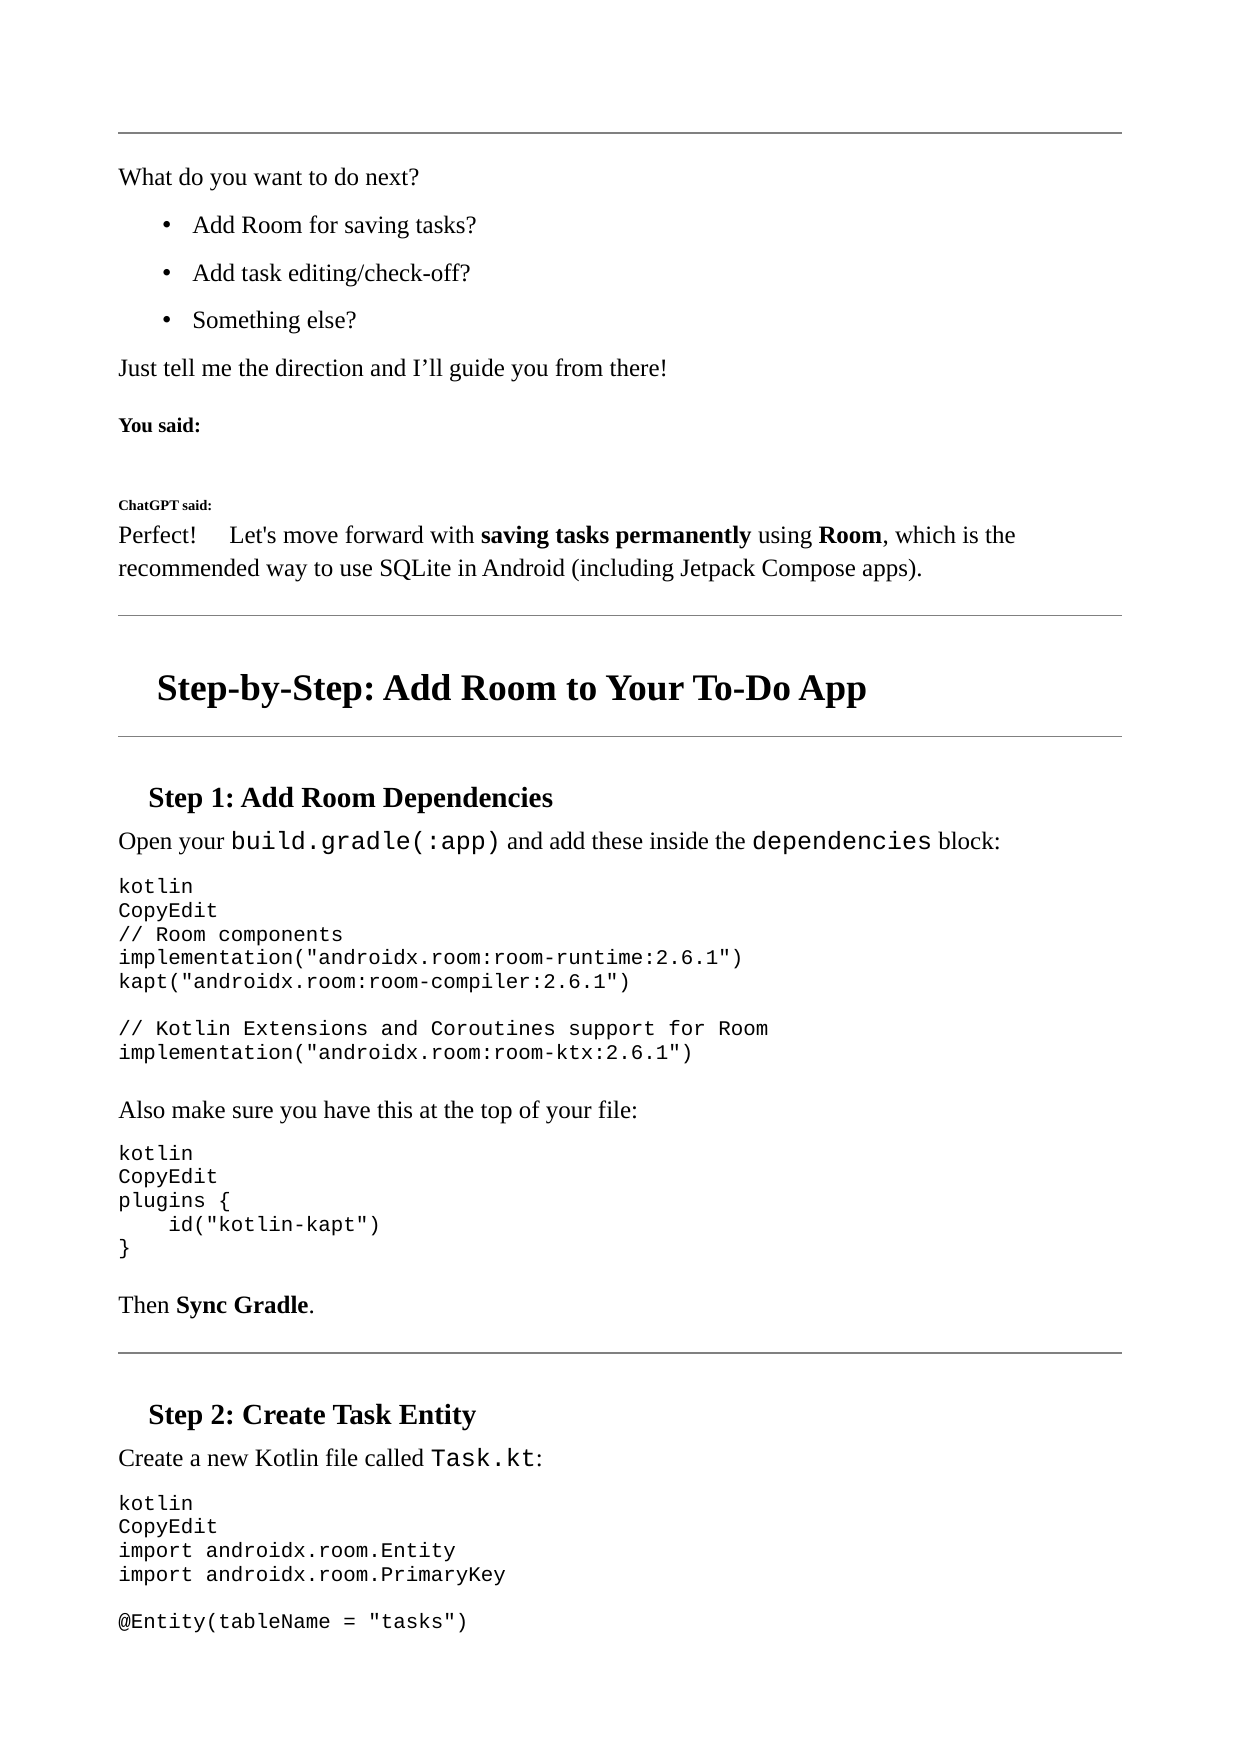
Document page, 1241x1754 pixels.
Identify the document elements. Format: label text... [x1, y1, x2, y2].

subtitle You said: [118, 413, 1122, 437]
text Just tell me the direction and I’ll guide you from there! [118, 353, 1122, 382]
subtitle ✅ Step 2: Create Task Entity [118, 1397, 1122, 1430]
text kotlin [118, 1493, 1122, 1516]
text Then Sync Gradle. [118, 1290, 1122, 1319]
subtitle ✅ Step 1: Add Room Dependencies [118, 780, 1122, 814]
list Add task editing/check-off? [162, 258, 1122, 286]
list Something else? [162, 305, 1122, 334]
text id("kotlin-kapt") [118, 1213, 1122, 1237]
text kapt("androidx.room:room-compiler:2.6.1") [118, 971, 1122, 994]
text plugins { [118, 1190, 1122, 1213]
text ✅ [118, 443, 1122, 472]
subtitle 🧱 Step-by-Step: Add Room to Your To-Do App [118, 666, 1122, 709]
text Open your build.gradle(:app) and add these inside the dependencies block: [118, 826, 1122, 857]
text @Entity(tableName = "tasks") [118, 1611, 1122, 1635]
text // Kotlin Extensions and Coroutines support for Room [118, 1018, 1122, 1042]
text // Room components [118, 924, 1122, 947]
text import androidx.room.PrimaryKey [118, 1564, 1122, 1587]
text CopyEdit [118, 900, 1122, 924]
list Add Room for saving tasks? [162, 210, 1122, 239]
text Also make sure you have this at the top of your file: [118, 1095, 1122, 1124]
text implementation("androidx.room:room-ktx:2.6.1") [118, 1042, 1122, 1066]
text kotlin [118, 1143, 1122, 1166]
subtitle ChatGPT said: [118, 497, 1122, 514]
text Create a new Kotlin file called Task.kt: [118, 1443, 1122, 1474]
text kotlin [118, 876, 1122, 900]
text Perfect! ✅ Let's move forward with saving tasks permanently using Room, which is the recommended way to use SQLite in Android (including Jetpack Compose apps). [118, 520, 1122, 582]
text } [118, 1237, 1122, 1261]
text CopyEdit [118, 1166, 1122, 1190]
text CopyEdit [118, 1516, 1122, 1540]
text What do you want to do next? [118, 162, 1122, 191]
text implementation("androidx.room:room-runtime:2.6.1") [118, 947, 1122, 971]
text import androidx.room.Entity [118, 1540, 1122, 1564]
